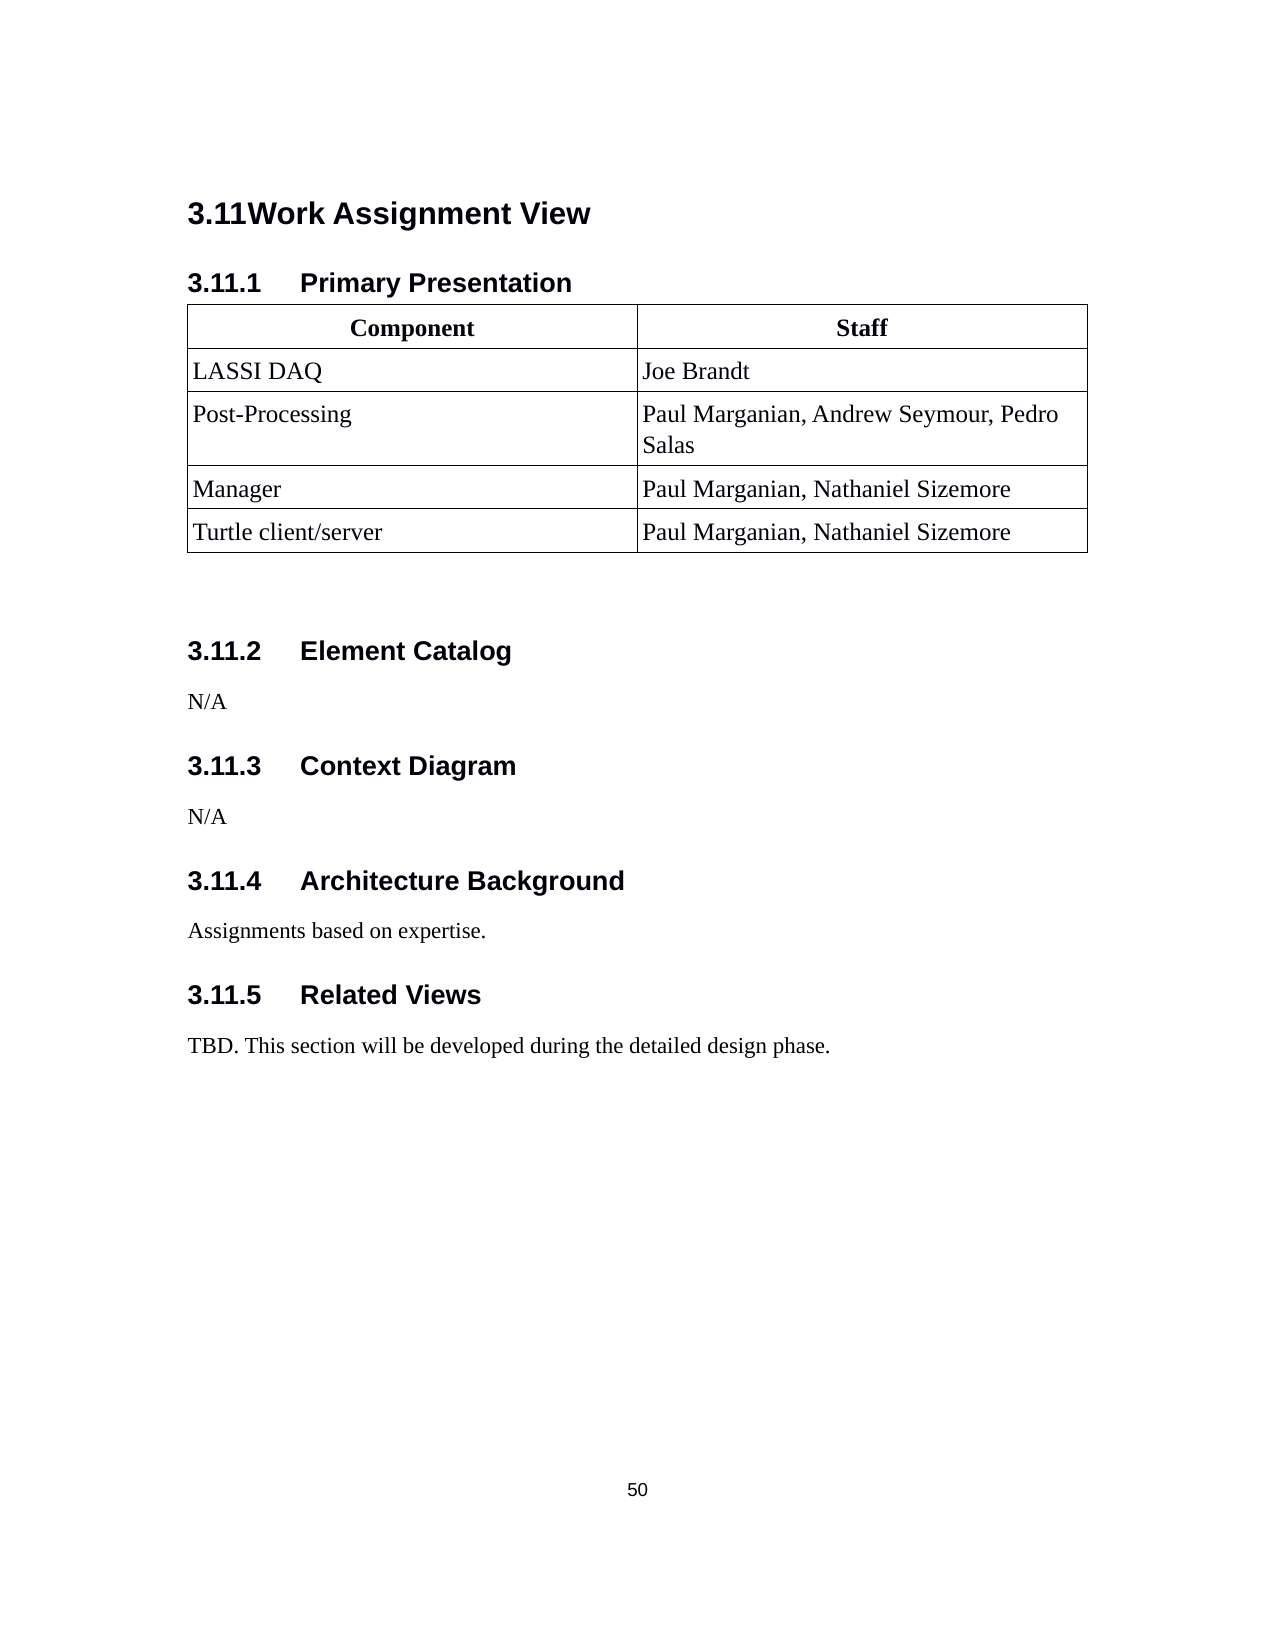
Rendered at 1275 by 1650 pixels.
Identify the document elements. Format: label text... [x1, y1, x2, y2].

table_cell Joe Brandt [638, 349, 1087, 391]
table_cell Post-Processing [188, 392, 637, 465]
table_cell Paul Marganian, Andrew Seymour, Pedro Salas [638, 392, 1087, 465]
text N/A [187, 798, 1087, 829]
table_cell LASSI DAQ [188, 349, 637, 391]
subtitle Primary Presentation [187, 262, 1087, 298]
table_cell Paul Marganian, Nathaniel Sizemore [638, 466, 1087, 508]
subtitle Related Views [187, 975, 1087, 1010]
table_header Staff [638, 305, 1087, 347]
subtitle Context Diagram [187, 746, 1087, 781]
table_cell Manager [188, 466, 637, 508]
subtitle Architecture Background [187, 860, 1087, 896]
table_header Component [188, 305, 637, 347]
text Assignments based on expertise. [187, 912, 1087, 944]
subtitle Element Catalog [187, 631, 1087, 667]
subtitle Work Assignment View [187, 192, 1087, 231]
text N/A [187, 683, 1087, 714]
table_cell Paul Marganian, Nathaniel Sizemore [638, 509, 1087, 552]
text TBD. This section will be developed during the detailed design phase. [187, 1027, 1087, 1058]
table_cell Turtle client/server [188, 509, 637, 552]
